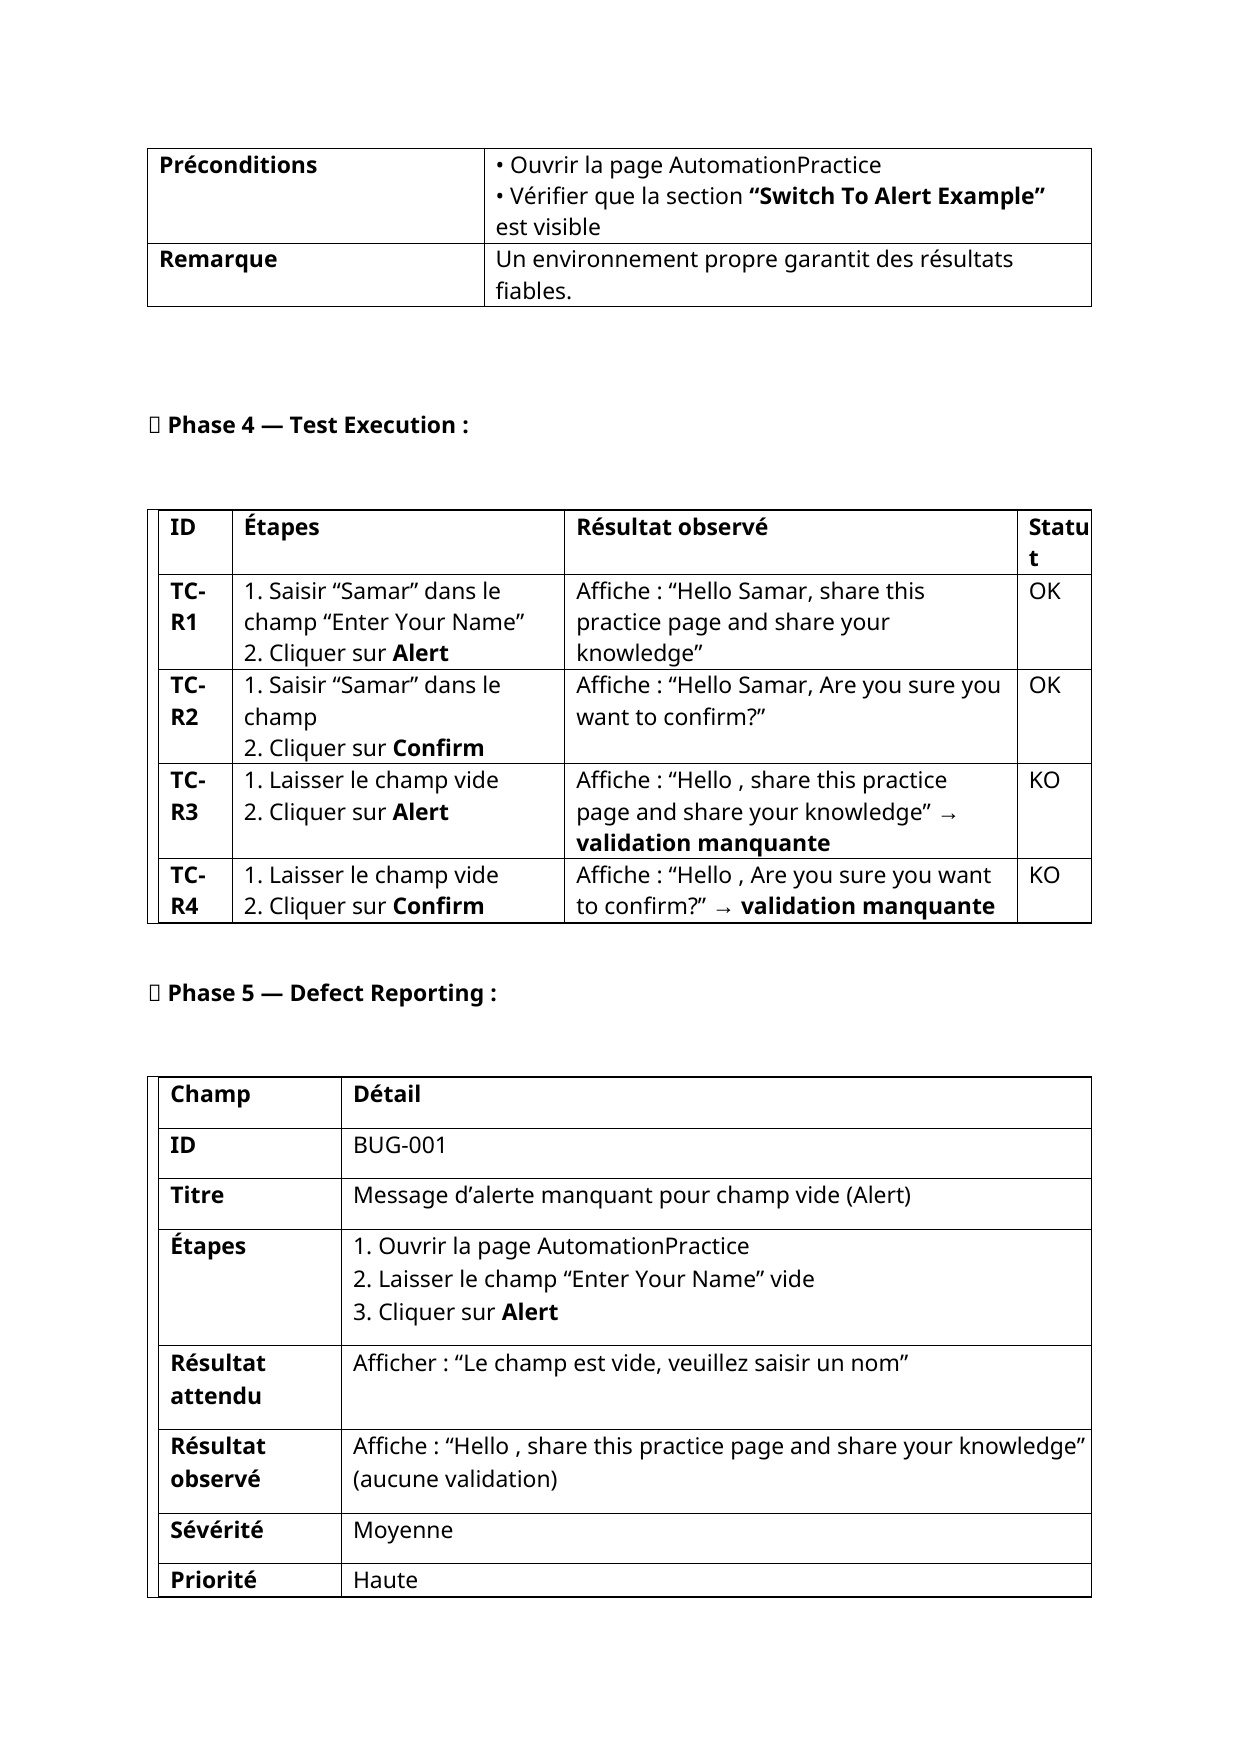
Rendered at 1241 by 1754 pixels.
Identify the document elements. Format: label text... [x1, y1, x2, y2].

table_cell Priorité [159, 1564, 341, 1596]
table_cell TC-R3 [159, 764, 232, 858]
table_cell TC-R2 [159, 670, 232, 763]
table_cell Message d’alerte manquant pour champ vide (Alert) [342, 1179, 1091, 1229]
table_cell Étapes [159, 1230, 341, 1345]
table_cell Haute [342, 1564, 1091, 1596]
table_cell Résultat attendu [159, 1346, 341, 1429]
table_cell OK [1018, 575, 1091, 668]
table_cell Affiche : “Hello , Are you sure you want to confirm?” → validation manquante [565, 859, 1017, 922]
table_cell Résultat observé [159, 1430, 341, 1513]
table_cell Affiche : “Hello , share this practice page and share your knowledge” (aucune validation) [342, 1430, 1091, 1513]
table_cell Titre [159, 1179, 341, 1229]
table_header [148, 1077, 158, 1597]
table_cell TC-R1 [159, 575, 232, 668]
table_cell Remarque [148, 244, 484, 306]
table_cell TC-R4 [159, 859, 232, 922]
table_cell Sévérité [159, 1514, 341, 1563]
table_cell Affiche : “Hello Samar, Are you sure you want to confirm?” [565, 670, 1017, 763]
table_cell Affiche : “Hello Samar, share this practice page and share your knowledge” [565, 575, 1017, 668]
table_cell 1. Ouvrir la page AutomationPractice 2. Laisser le champ “Enter Your Name” vide 3. Cliquer sur Alert [342, 1230, 1091, 1345]
table_cell BUG-001 [342, 1129, 1091, 1178]
table_header Étapes [233, 511, 564, 574]
table_cell OK [1018, 670, 1091, 763]
table_header Statut [1018, 511, 1091, 574]
table_header ID [159, 511, 232, 574]
table_cell Moyenne [342, 1514, 1091, 1563]
table_cell Un environnement propre garantit des résultats fiables. [485, 244, 1091, 306]
table_cell Préconditions [148, 149, 484, 242]
text ✅ Phase 4 — Test Execution : [148, 409, 1093, 441]
table_header Champ [159, 1078, 341, 1128]
table_cell 1. Saisir “Samar” dans le champ 2. Cliquer sur Confirm [233, 670, 564, 763]
table_cell ID [159, 1129, 341, 1178]
text ✅ Phase 5 — Defect Reporting : [148, 976, 1093, 1008]
table_cell 1. Laisser le champ vide 2. Cliquer sur Confirm [233, 859, 564, 922]
table_cell KO [1018, 764, 1091, 858]
table_header Résultat observé [565, 511, 1017, 574]
table_cell • Ouvrir la page AutomationPractice • Vérifier que la section “Switch To Alert Example” est visible [485, 149, 1091, 242]
table_cell KO [1018, 859, 1091, 922]
table_header [148, 510, 158, 923]
table_cell 1. Saisir “Samar” dans le champ “Enter Your Name” 2. Cliquer sur Alert [233, 575, 564, 668]
table_cell Afficher : “Le champ est vide, veuillez saisir un nom” [342, 1346, 1091, 1429]
table_header Détail [342, 1078, 1091, 1128]
table_cell 1. Laisser le champ vide 2. Cliquer sur Alert [233, 764, 564, 858]
table_cell Affiche : “Hello , share this practice page and share your knowledge” → validation manquante [565, 764, 1017, 858]
